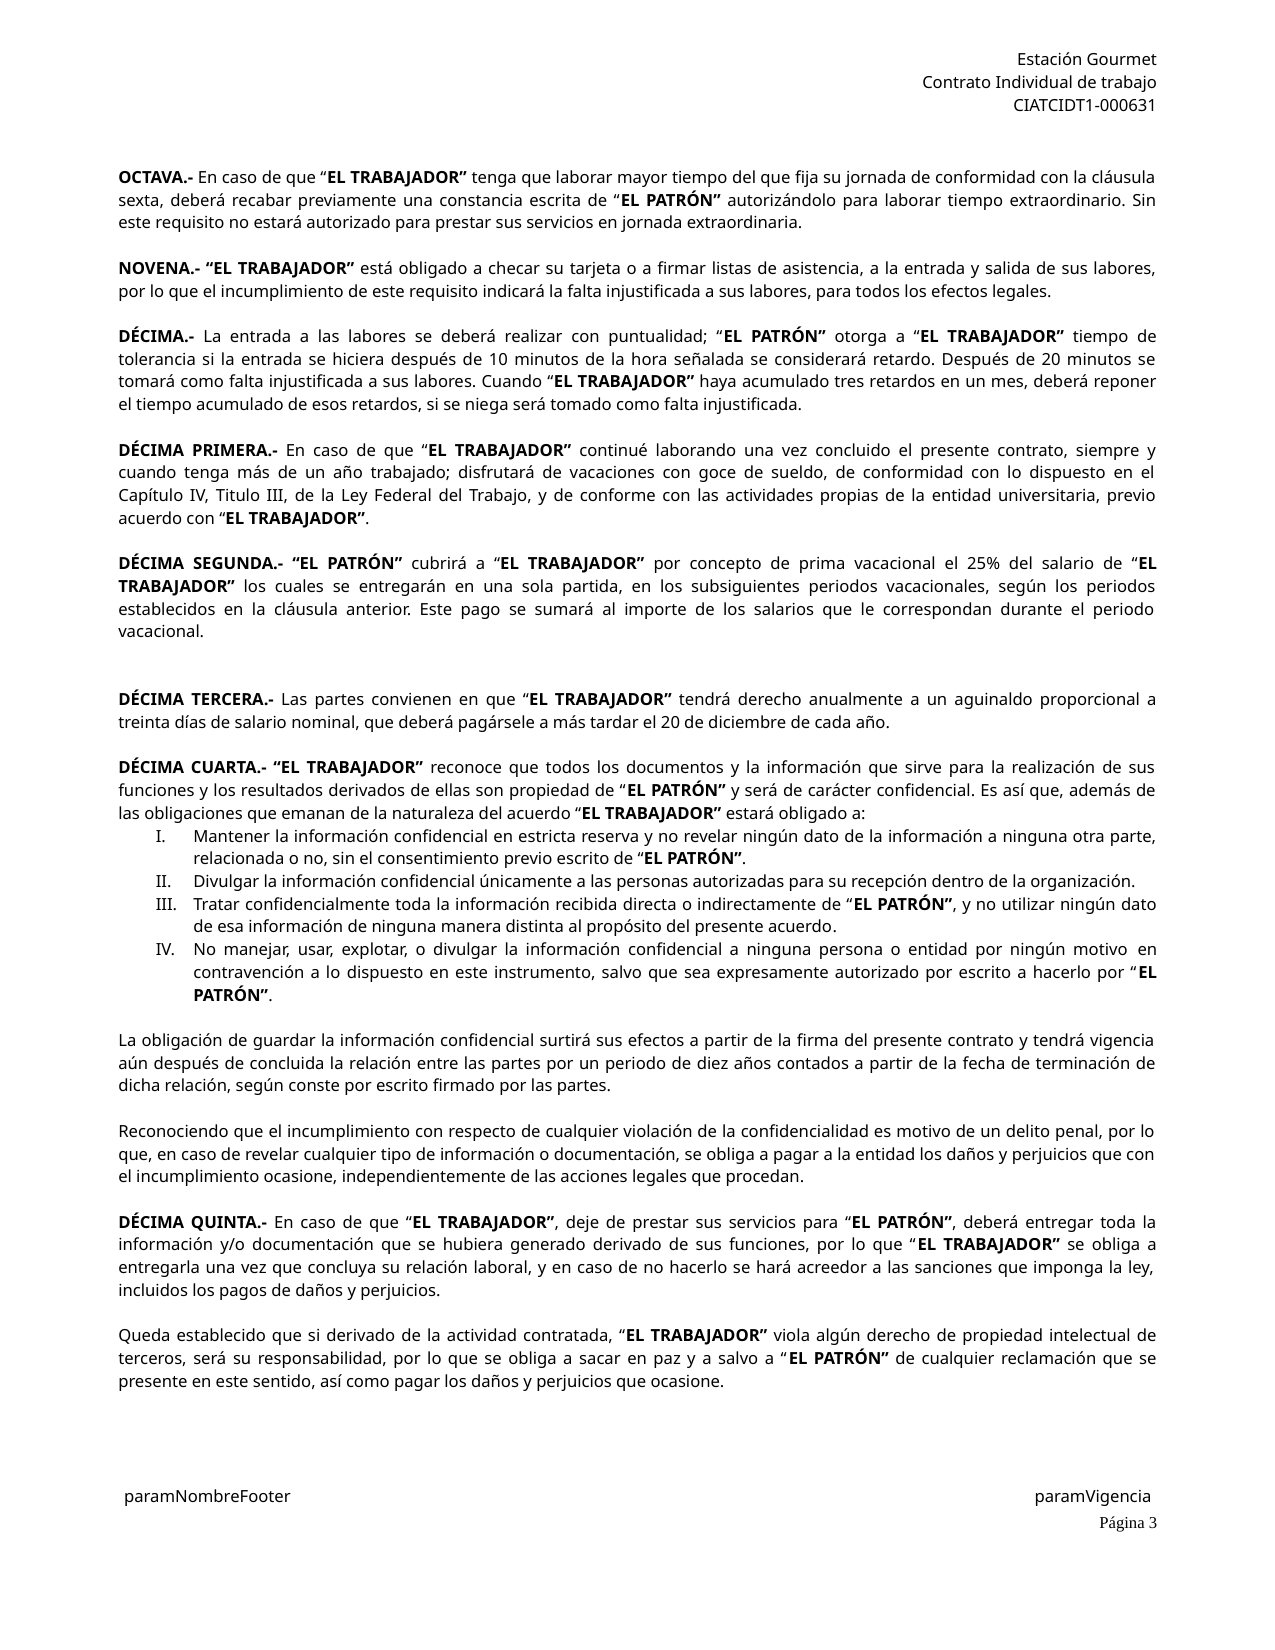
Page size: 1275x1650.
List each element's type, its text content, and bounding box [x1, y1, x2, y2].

text DÉCIMA QUINTA.- En caso de que “EL TRABAJADOR”, deje de prestar sus servicios para “EL PATRÓN”, deberá entregar toda la información y/o documentación que se hubiera generado derivado de sus funciones, por lo que “EL TRABAJADOR” se obliga a entregarla una vez que concluya su relación laboral, y en caso de no hacerlo se hará acreedor a las sanciones que imponga la ley, incluidos los pagos de daños y perjuicios. [118, 1210, 1157, 1301]
text Reconociendo que el incumplimiento con respecto de cualquier violación de la confidencialidad es motivo de un delito penal, por lo que, en caso de revelar cualquier tipo de información o documentación, se obliga a pagar a la entidad los daños y perjuicios que con el incumplimiento ocasione, independientemente de las acciones legales que procedan. [118, 1119, 1157, 1187]
list Tratar confidencialmente toda la información recibida directa o indirectamente de “EL PATRÓN”, y no utilizar ningún dato de esa información de ninguna manera distinta al propósito del presente acuerdo. [156, 892, 1157, 938]
list Divulgar la información confidencial únicamente a las personas autorizadas para su recepción dentro de la organización. [156, 869, 1157, 892]
text DÉCIMA.- La entrada a las labores se deberá realizar con puntualidad; “EL PATRÓN” otorga a “EL TRABAJADOR” tiempo de tolerancia si la entrada se hiciera después de 10 minutos de la hora señalada se considerará retardo. Después de 20 minutos se tomará como falta injustificada a sus labores. Cuando “EL TRABAJADOR” haya acumulado tres retardos en un mes, deberá reponer el tiempo acumulado de esos retardos, si se niega será tomado como falta injustificada. [118, 324, 1157, 415]
text Queda establecido que si derivado de la actividad contratada, “EL TRABAJADOR” viola algún derecho de propiedad intelectual de terceros, será su responsabilidad, por lo que se obliga a sacar en paz y a salvo a “EL PATRÓN” de cualquier reclamación que se presente en este sentido, así como pagar los daños y perjuicios que ocasione. [118, 1324, 1157, 1392]
text DÉCIMA SEGUNDA.- “EL PATRÓN” cubrirá a “EL TRABAJADOR” por concepto de prima vacacional el 25% del salario de “EL TRABAJADOR” los cuales se entregarán en una sola partida, en los subsiguientes periodos vacacionales, según los periodos establecidos en la cláusula anterior. Este pago se sumará al importe de los salarios que le correspondan durante el periodo vacacional. [118, 552, 1157, 642]
text OCTAVA.- En caso de que “EL TRABAJADOR” tenga que laborar mayor tiempo del que fija su jornada de conformidad con la cláusula sexta, deberá recabar previamente una constancia escrita de “EL PATRÓN” autorizándolo para laborar tiempo extraordinario. Sin este requisito no estará autorizado para prestar sus servicios en jornada extraordinaria. [118, 166, 1157, 234]
text La obligación de guardar la información confidencial surtirá sus efectos a partir de la firma del presente contrato y tendrá vigencia aún después de concluida la relación entre las partes por un periodo de diez años contados a partir de la fecha de terminación de dicha relación, según conste por escrito firmado por las partes. [118, 1028, 1157, 1097]
list No manejar, usar, explotar, o divulgar la información confidencial a ninguna persona o entidad por ningún motivo en contravención a lo dispuesto en este instrumento, salvo que sea expresamente autorizado por escrito a hacerlo por “EL PATRÓN”. [156, 938, 1157, 1006]
text NOVENA.- “EL TRABAJADOR” está obligado a checar su tarjeta o a firmar listas de asistencia, a la entrada y salida de sus labores, por lo que el incumplimiento de este requisito indicará la falta injustificada a sus labores, para todos los efectos legales. [118, 256, 1157, 302]
text DÉCIMA PRIMERA.- En caso de que “EL TRABAJADOR” continué laborando una vez concluido el presente contrato, siempre y cuando tenga más de un año trabajado; disfrutará de vacaciones con goce de sueldo, de conformidad con lo dispuesto en el Capítulo IV, Titulo III, de la Ley Federal del Trabajo, y de conforme con las actividades propias de la entidad universitaria, previo acuerdo con “EL TRABAJADOR”. [118, 438, 1157, 529]
text DÉCIMA CUARTA.- “EL TRABAJADOR” reconoce que todos los documentos y la información que sirve para la realización de sus funciones y los resultados derivados de ellas son propiedad de “EL PATRÓN” y será de carácter confidencial. Es así que, además de las obligaciones que emanan de la naturaleza del acuerdo “EL TRABAJADOR” estará obligado a: [118, 756, 1157, 824]
text DÉCIMA TERCERA.- Las partes convienen en que “EL TRABAJADOR” tendrá derecho anualmente a un aguinaldo proporcional a treinta días de salario nominal, que deberá pagársele a más tardar el 20 de diciembre de cada año. [118, 688, 1157, 733]
list Mantener la información confidencial en estricta reserva y no revelar ningún dato de la información a ninguna otra parte, relacionada o no, sin el consentimiento previo escrito de “EL PATRÓN”. [156, 824, 1157, 869]
